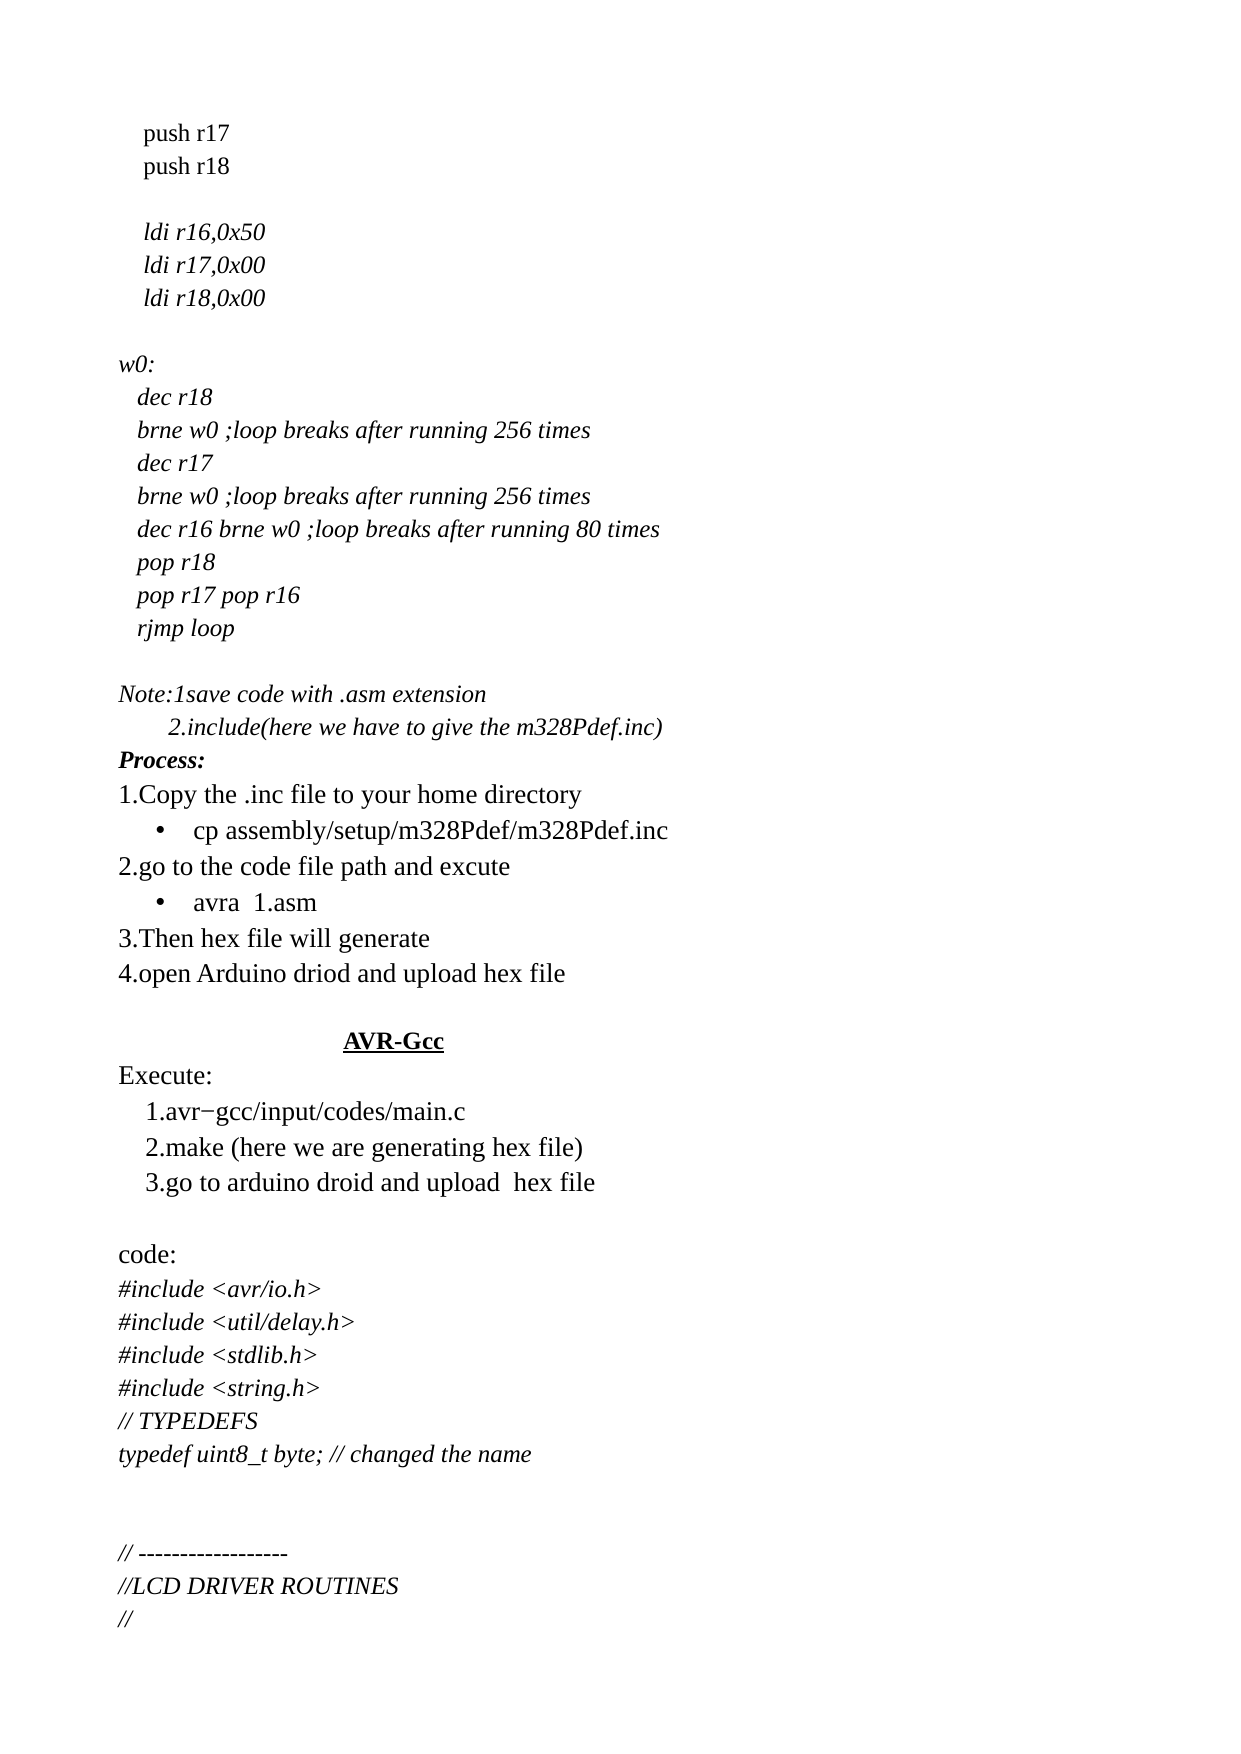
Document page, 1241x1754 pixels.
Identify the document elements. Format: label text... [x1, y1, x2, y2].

text 2.include(here we have to give the m328Pdef.inc) [118, 712, 1122, 741]
text Process: [118, 746, 1122, 774]
text 2.make (here we are generating hex file) [118, 1131, 1122, 1162]
text Execute: [118, 1059, 1122, 1091]
text 1.avr−gcc/input/codes/main.c [118, 1095, 1122, 1126]
text 1.Copy the .inc file to your home directory [118, 778, 1122, 810]
text 3.go to arduino droid and upload hex file [118, 1167, 1122, 1198]
text pop r17 pop r16 rjmp loop [118, 580, 1122, 642]
text #include <util/delay.h> [118, 1307, 1122, 1336]
text //LCD DRIVER ROUTINES [118, 1571, 1122, 1600]
text // [118, 1604, 1122, 1633]
text AVR-Gcc [118, 1026, 1122, 1055]
text #include <avr/io.h> [118, 1274, 1122, 1302]
text 4.open Arduino driod and upload hex file [118, 958, 1122, 989]
list avra 1.asm [156, 886, 1122, 917]
text code: [118, 1238, 1122, 1269]
text 3.Then hex file will generate [118, 922, 1122, 953]
text // ------------------ [118, 1538, 1122, 1567]
text Note:1save code with .asm extension [118, 679, 1122, 708]
text push r17 push r18 ldi r16,0x50 ldi r17,0x00 ldi r18,0x00 w0: dec r18 brne w0 ;loop breaks after running 256 times dec r17 brne w0 ;loop breaks after running 256 times dec r16 brne w0 ;loop breaks after running 80 times pop r18 [118, 118, 1122, 576]
text // TYPEDEFS [118, 1406, 1122, 1434]
text 2.go to the code file path and excute [118, 850, 1122, 881]
list cp assembly/setup/m328Pdef/m328Pdef.inc [156, 814, 1122, 846]
text #include <string.h> [118, 1373, 1122, 1402]
text typedef uint8_t byte; // changed the name [118, 1439, 1122, 1468]
text #include <stdlib.h> [118, 1340, 1122, 1368]
